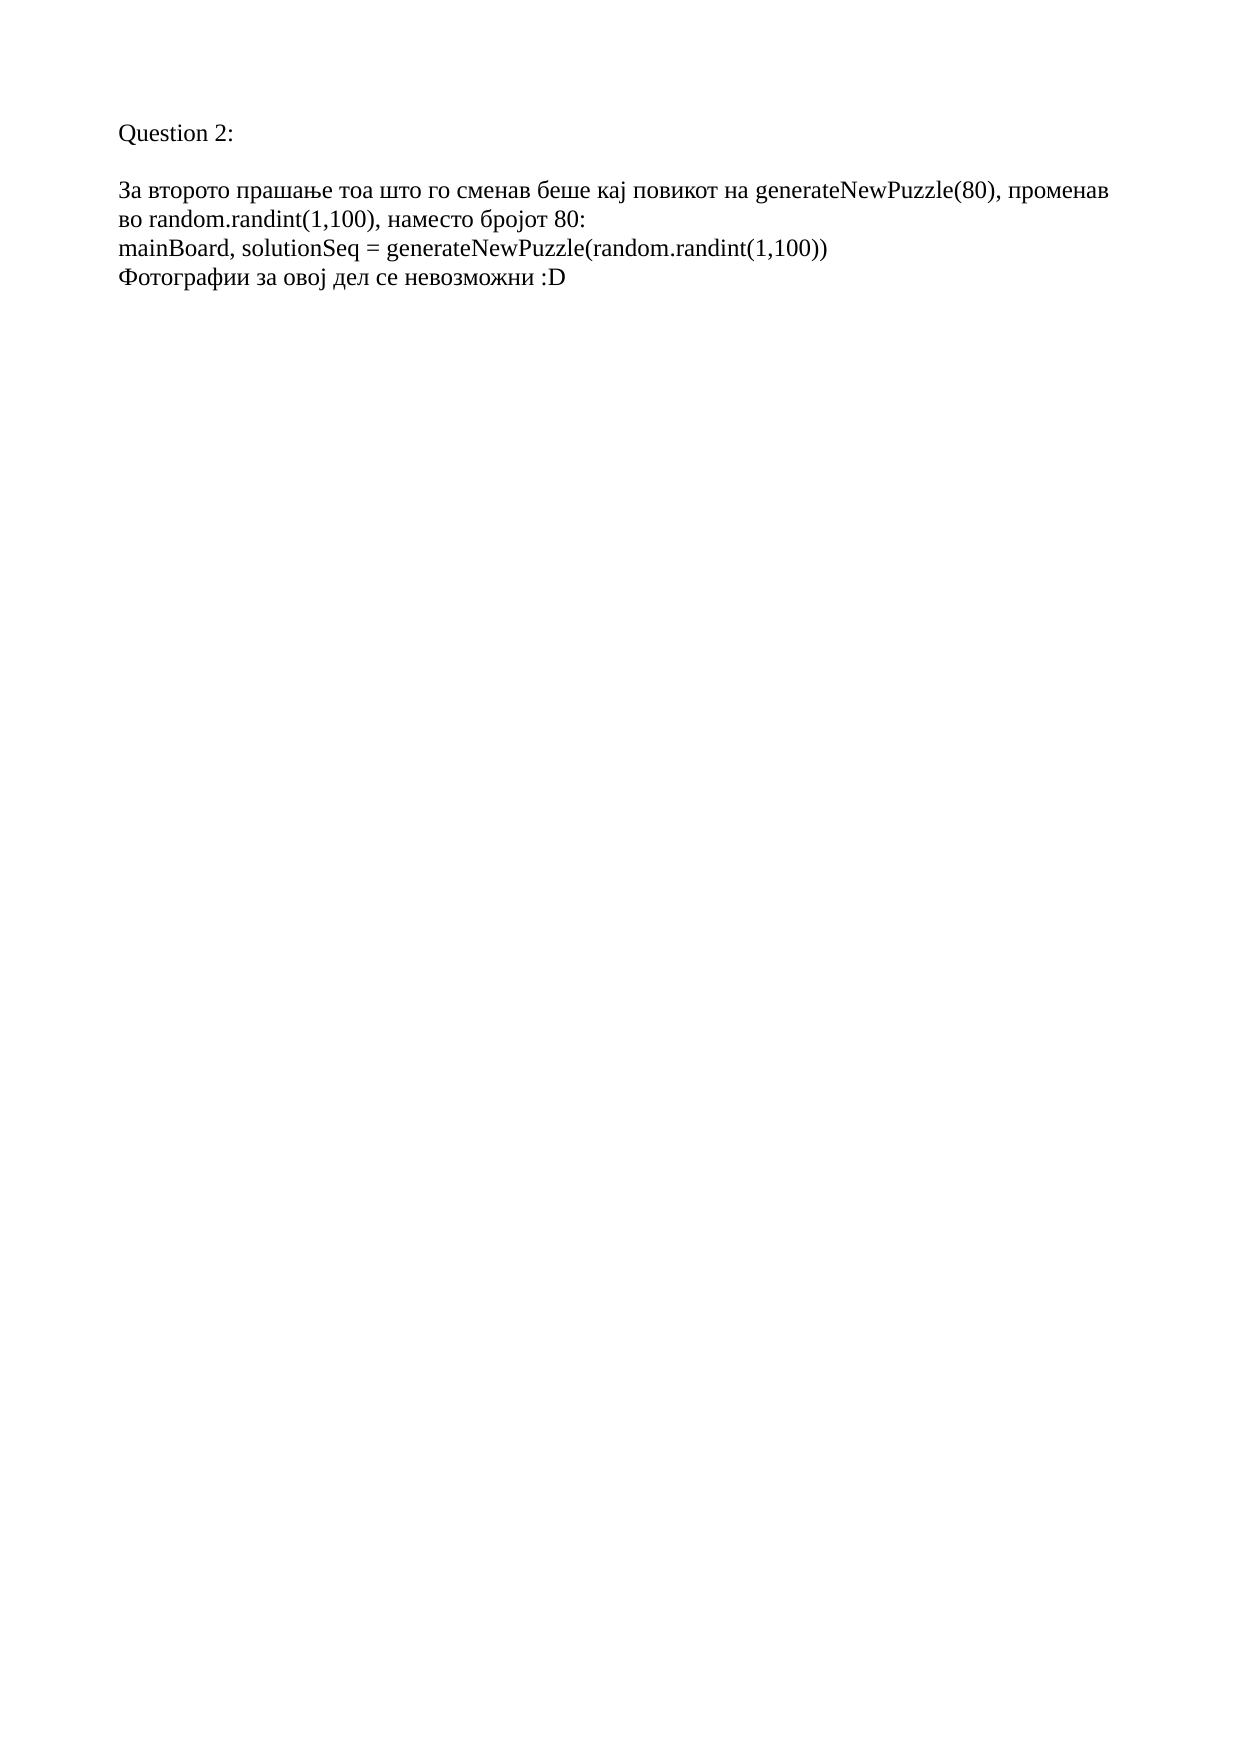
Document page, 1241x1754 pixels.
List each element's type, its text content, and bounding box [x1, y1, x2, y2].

text Фотографии за овој дел се невозможни :D [118, 262, 1122, 291]
text Question 2: [118, 118, 1122, 147]
text За второто прашање тоа што го сменав беше кај повикот на generateNewPuzzle(80), променав во random.randint(1,100), наместо бројот 80: mainBoard, solutionSeq = generateNewPuzzle(random.randint(1,100)) [118, 176, 1122, 262]
